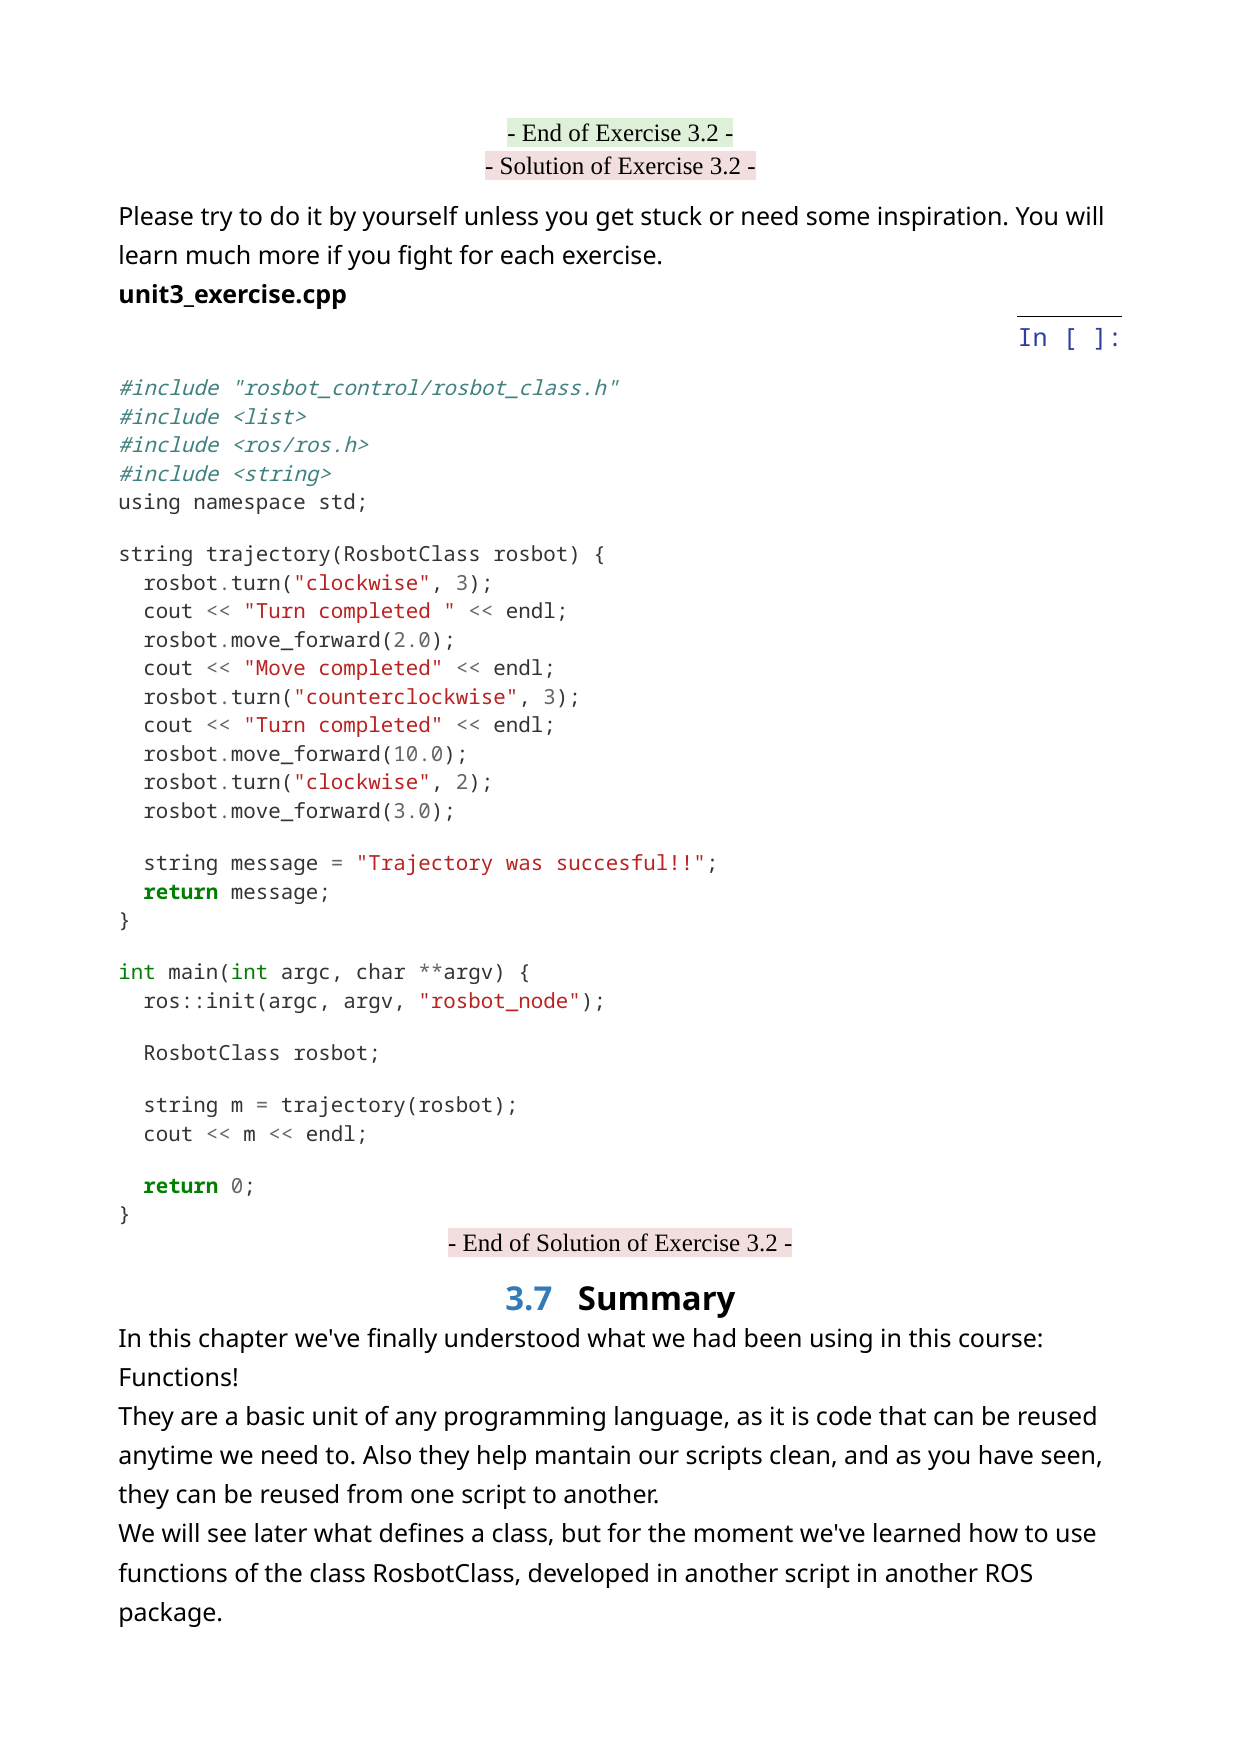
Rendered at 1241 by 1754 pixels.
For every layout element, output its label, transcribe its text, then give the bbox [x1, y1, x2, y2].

subtitle 3.7 Summary [118, 1276, 1122, 1320]
text string m = trajectory(rosbot); [118, 1090, 1122, 1119]
text cout << "Turn completed " << endl; [118, 596, 1122, 625]
text return message; [118, 877, 1122, 905]
text } [118, 905, 1122, 934]
text cout << "Move completed" << endl; [118, 653, 1122, 682]
text rosbot.turn("counterclockwise", 3); [118, 682, 1122, 710]
text #include "rosbot_control/rosbot_class.h" [118, 373, 1122, 402]
text - End of Exercise 3.2 - [118, 118, 1122, 147]
text string trajectory(RosbotClass rosbot) { [118, 539, 1122, 568]
text string message = "Trajectory was succesful!!"; [118, 848, 1122, 877]
text } [118, 1199, 1122, 1228]
text #include <list> [118, 402, 1122, 430]
text int main(int argc, char **argv) { [118, 957, 1122, 986]
text return 0; [118, 1171, 1122, 1199]
text In this chapter we've finally understood what we had been using in this course: Functions! [118, 1320, 1122, 1393]
text cout << m << endl; [118, 1119, 1122, 1147]
text rosbot.move_forward(10.0); [118, 739, 1122, 767]
text We will see later what defines a class, but for the moment we've learned how to use functions of the class RosbotClass, developed in another script in another ROS package. [118, 1516, 1122, 1628]
text using namespace std; [118, 487, 1122, 516]
text RosbotClass rosbot; [118, 1038, 1122, 1067]
text rosbot.turn("clockwise", 3); [118, 568, 1122, 596]
text rosbot.turn("clockwise", 2); [118, 767, 1122, 796]
text rosbot.move_forward(3.0); [118, 796, 1122, 824]
text rosbot.move_forward(2.0); [118, 625, 1122, 653]
text #include <string> [118, 459, 1122, 487]
text - Solution of Exercise 3.2 - [118, 151, 1122, 180]
text ros::init(argc, argv, "rosbot_node"); [118, 986, 1122, 1014]
text - End of Solution of Exercise 3.2 - [118, 1228, 1122, 1257]
text They are a basic unit of any programming language, as it is code that can be reused anytime we need to. Also they help mantain our scripts clean, and as you have seen, they can be reused from one script to another. [118, 1398, 1122, 1511]
text cout << "Turn completed" << endl; [118, 710, 1122, 739]
text In [ ]: [118, 316, 1122, 353]
text Please try to do it by yourself unless you get stuck or need some inspiration. You will learn much more if you fight for each exercise. [118, 199, 1122, 272]
text unit3_exercise.cpp [118, 277, 1122, 311]
text #include <ros/ros.h> [118, 430, 1122, 459]
